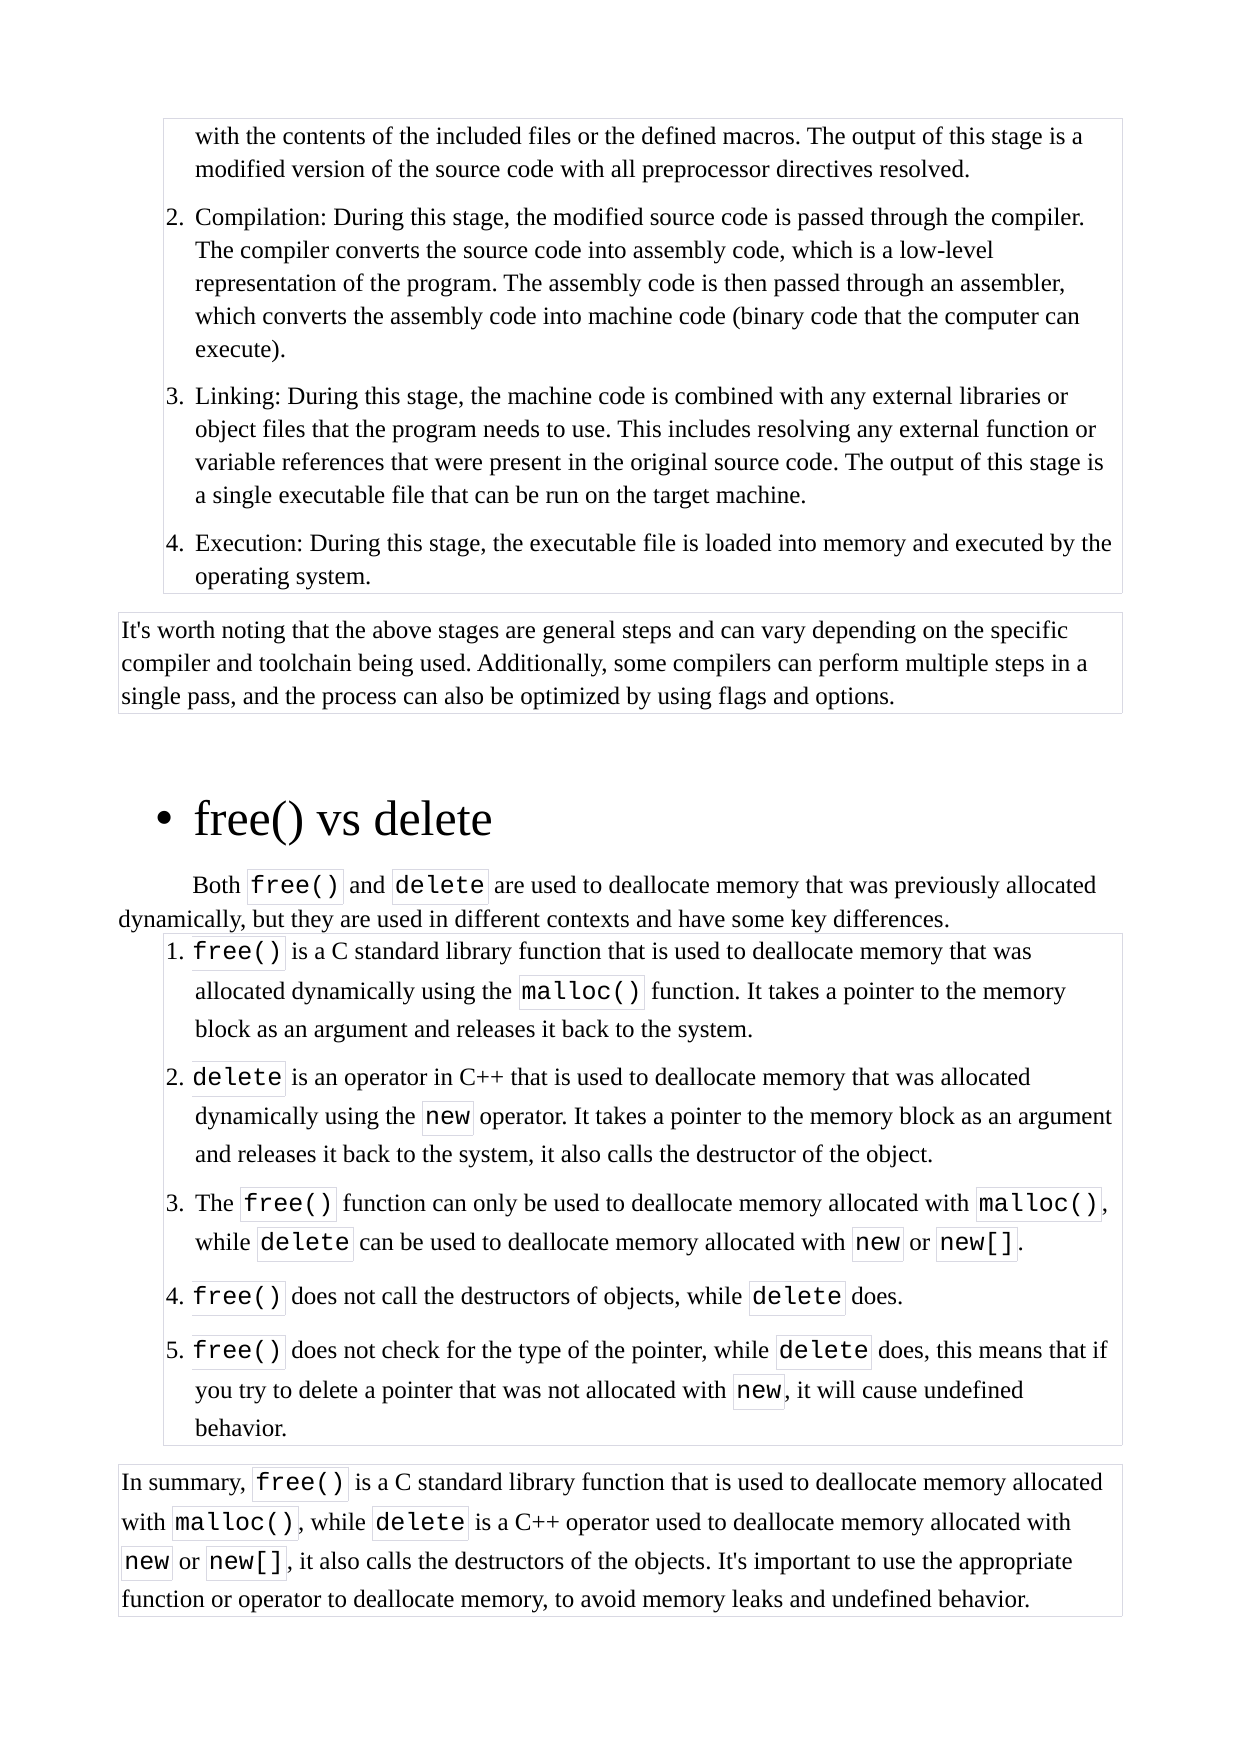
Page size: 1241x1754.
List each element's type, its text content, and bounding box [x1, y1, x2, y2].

text In summary, free() is a C standard library function that is used to deallocate memory allocated with malloc(), while delete is a C++ operator used to deallocate memory allocated with new or new[], it also calls the destructors of the objects. It's important to use the appropriate function or operator to deallocate memory, to avoid memory leaks and undefined behavior. [119, 1465, 1122, 1616]
text It's worth noting that the above stages are general steps and can vary depending on the specific compiler and toolchain being used. Additionally, some compilers can perform multiple steps in a single pass, and the process can also be optimized by using flags and options. [119, 613, 1122, 713]
list free() vs delete [156, 789, 1122, 846]
text Both free() and delete are used to deallocate memory that was previously allocated dynamically, but they are used in different contexts and have some key differences. [118, 846, 1122, 933]
list with the contents of the included files or the defined macros. The output of this stage is a modified version of the source code with all preprocessor directives resolved. [164, 119, 1122, 183]
list Compilation: During this stage, the modified source code is passed through the compiler. The compiler converts the source code into assembly code, which is a low-level representation of the program. The assembly code is then passed through an assembler, which converts the assembly code into machine code (binary code that the computer can execute). [164, 199, 1122, 363]
list free() is a C standard library function that is used to deallocate memory that was allocated dynamically using the malloc() function. It takes a pointer to the memory block as an argument and releases it back to the system. [164, 934, 1122, 1043]
list free() does not call the destructors of objects, while delete does. [164, 1278, 1122, 1315]
list The free() function can only be used to deallocate memory allocated with malloc(), while delete can be used to deallocate memory allocated with new or new[]. [164, 1184, 1122, 1261]
list free() does not check for the type of the pointer, while delete does, this means that if you try to delete a pointer that was not allocated with new, it will cause undefined behavior. [164, 1332, 1122, 1445]
list Execution: During this stage, the executable file is loaded into memory and executed by the operating system. [164, 525, 1122, 593]
list Linking: During this stage, the machine code is combined with any external libraries or object files that the program needs to use. This includes resolving any external function or variable references that were present in the original source code. The output of this stage is a single executable file that can be run on the target machine. [164, 378, 1122, 509]
list delete is an operator in C++ that is used to deallocate memory that was allocated dynamically using the new operator. It takes a pointer to the memory block as an argument and releases it back to the system, it also calls the destructor of the object. [164, 1058, 1122, 1168]
